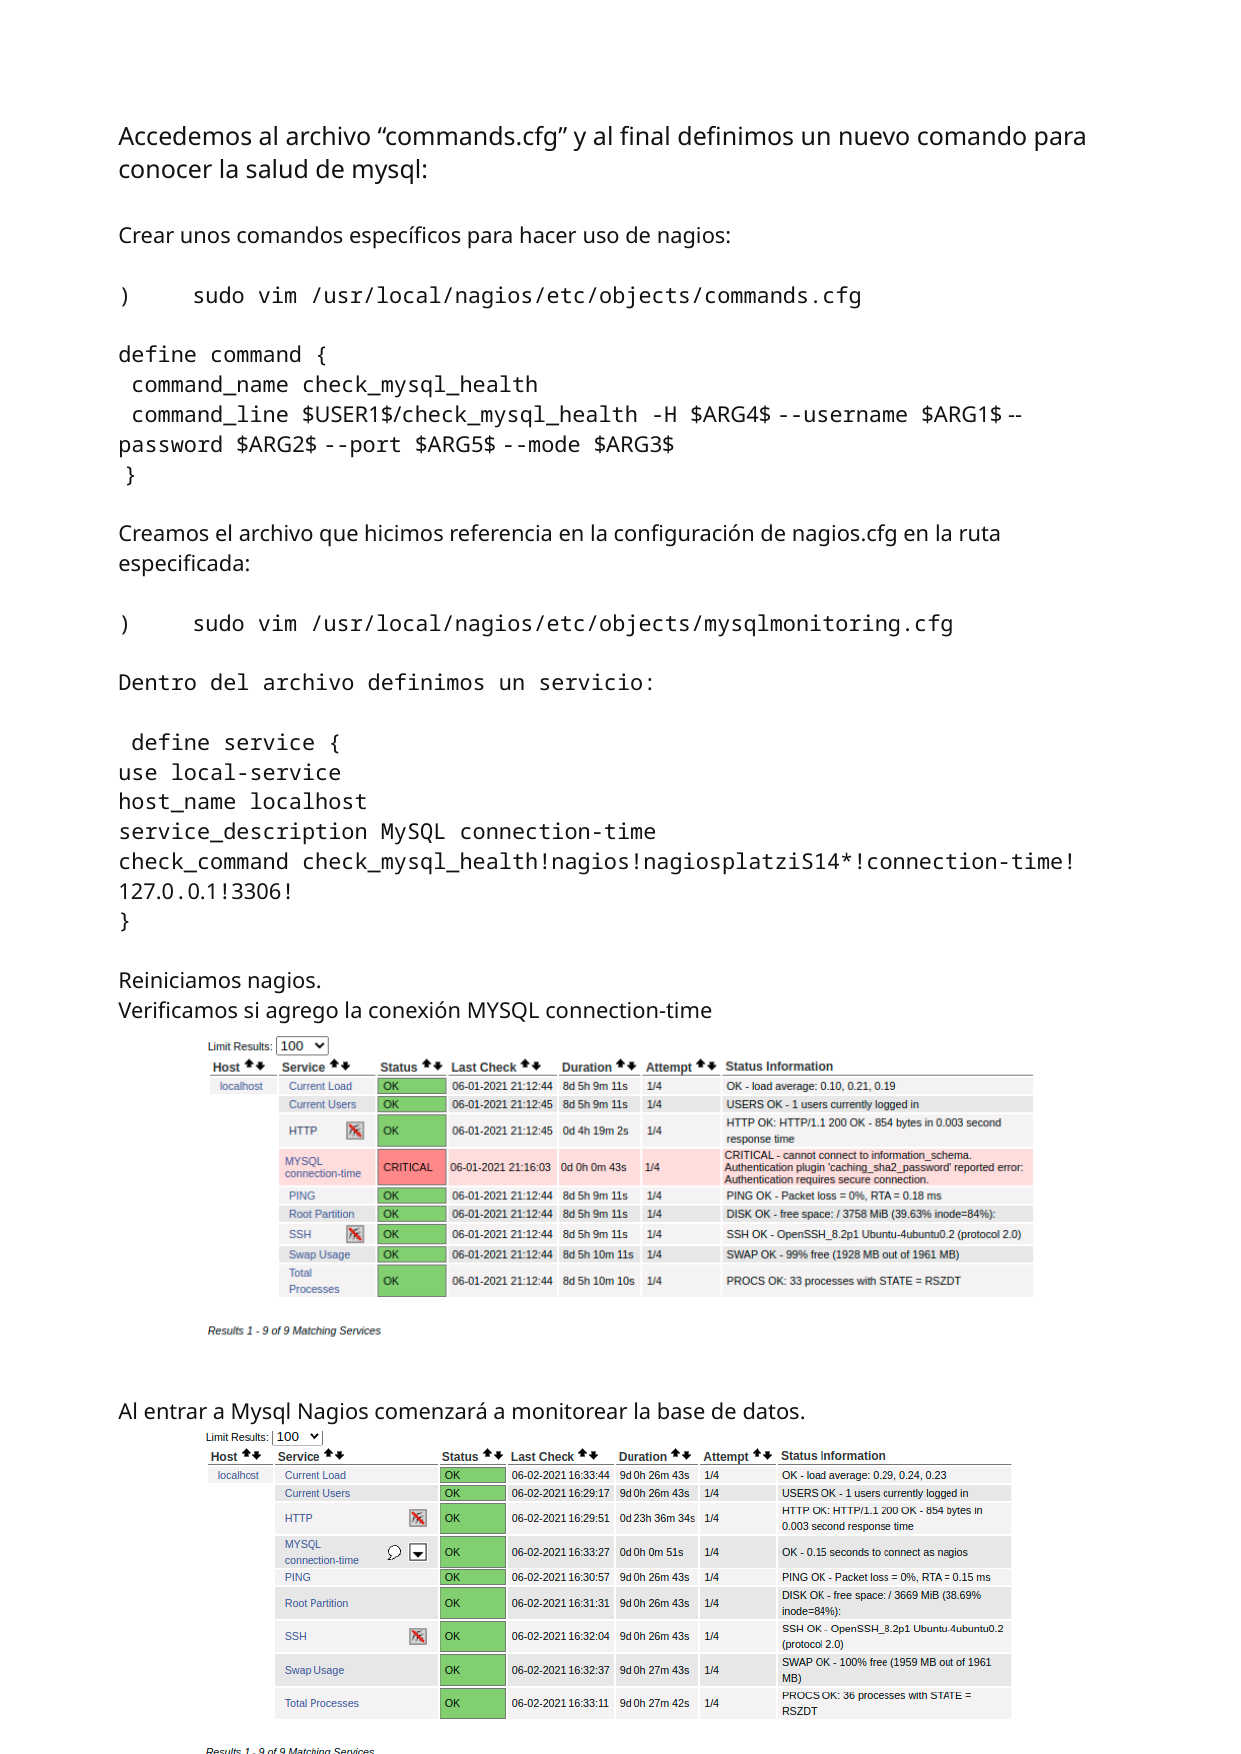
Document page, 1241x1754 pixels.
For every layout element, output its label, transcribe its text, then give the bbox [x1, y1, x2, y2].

text command_name check_mysql_health [118, 369, 1122, 399]
text command_line $USER1$/check_mysql_health -H $ARG4$ --username $ARG1$ -- password $ARG2$ --port $ARG5$ --mode $ARG3$ [118, 399, 1122, 459]
text } [118, 906, 1122, 935]
picture [207, 1024, 1034, 1366]
text service_description MySQL connection-time [118, 816, 1122, 846]
text Verificamos si agrego la conexión MYSQL connection-time [118, 995, 1122, 1025]
text define command { [118, 339, 1122, 369]
text } [118, 459, 1122, 488]
text Creamos el archivo que hicimos referencia en la configuración de nagios.cfg en la ruta especificada: [118, 518, 1122, 578]
text Crear unos comandos específicos para hacer uso de nagios: [118, 220, 1122, 250]
picture [187, 1431, 1012, 1754]
text Al entrar a Mysql Nagios comenzará a monitorear la base de datos. [118, 1396, 1122, 1425]
text ) sudo vim /usr/local/nagios/etc/objects/commands.cfg [118, 280, 1122, 310]
text use local-service [118, 757, 1122, 786]
text ) sudo vim /usr/local/nagios/etc/objects/mysqlmonitoring.cfg [118, 608, 1122, 637]
text Reiniciamos nagios. [118, 965, 1122, 995]
text Accedemos al archivo “commands.cfg” y al final definimos un nuevo comando para conocer la salud de mysql: [118, 118, 1122, 186]
text Dentro del archivo definimos un servicio: [118, 667, 1122, 697]
text check_command check_mysql_health!nagios!nagiosplatziS14*!connection-time!127.0.0.1!3306! [118, 846, 1122, 906]
text host_name localhost [118, 786, 1122, 816]
text define service { [118, 727, 1122, 757]
